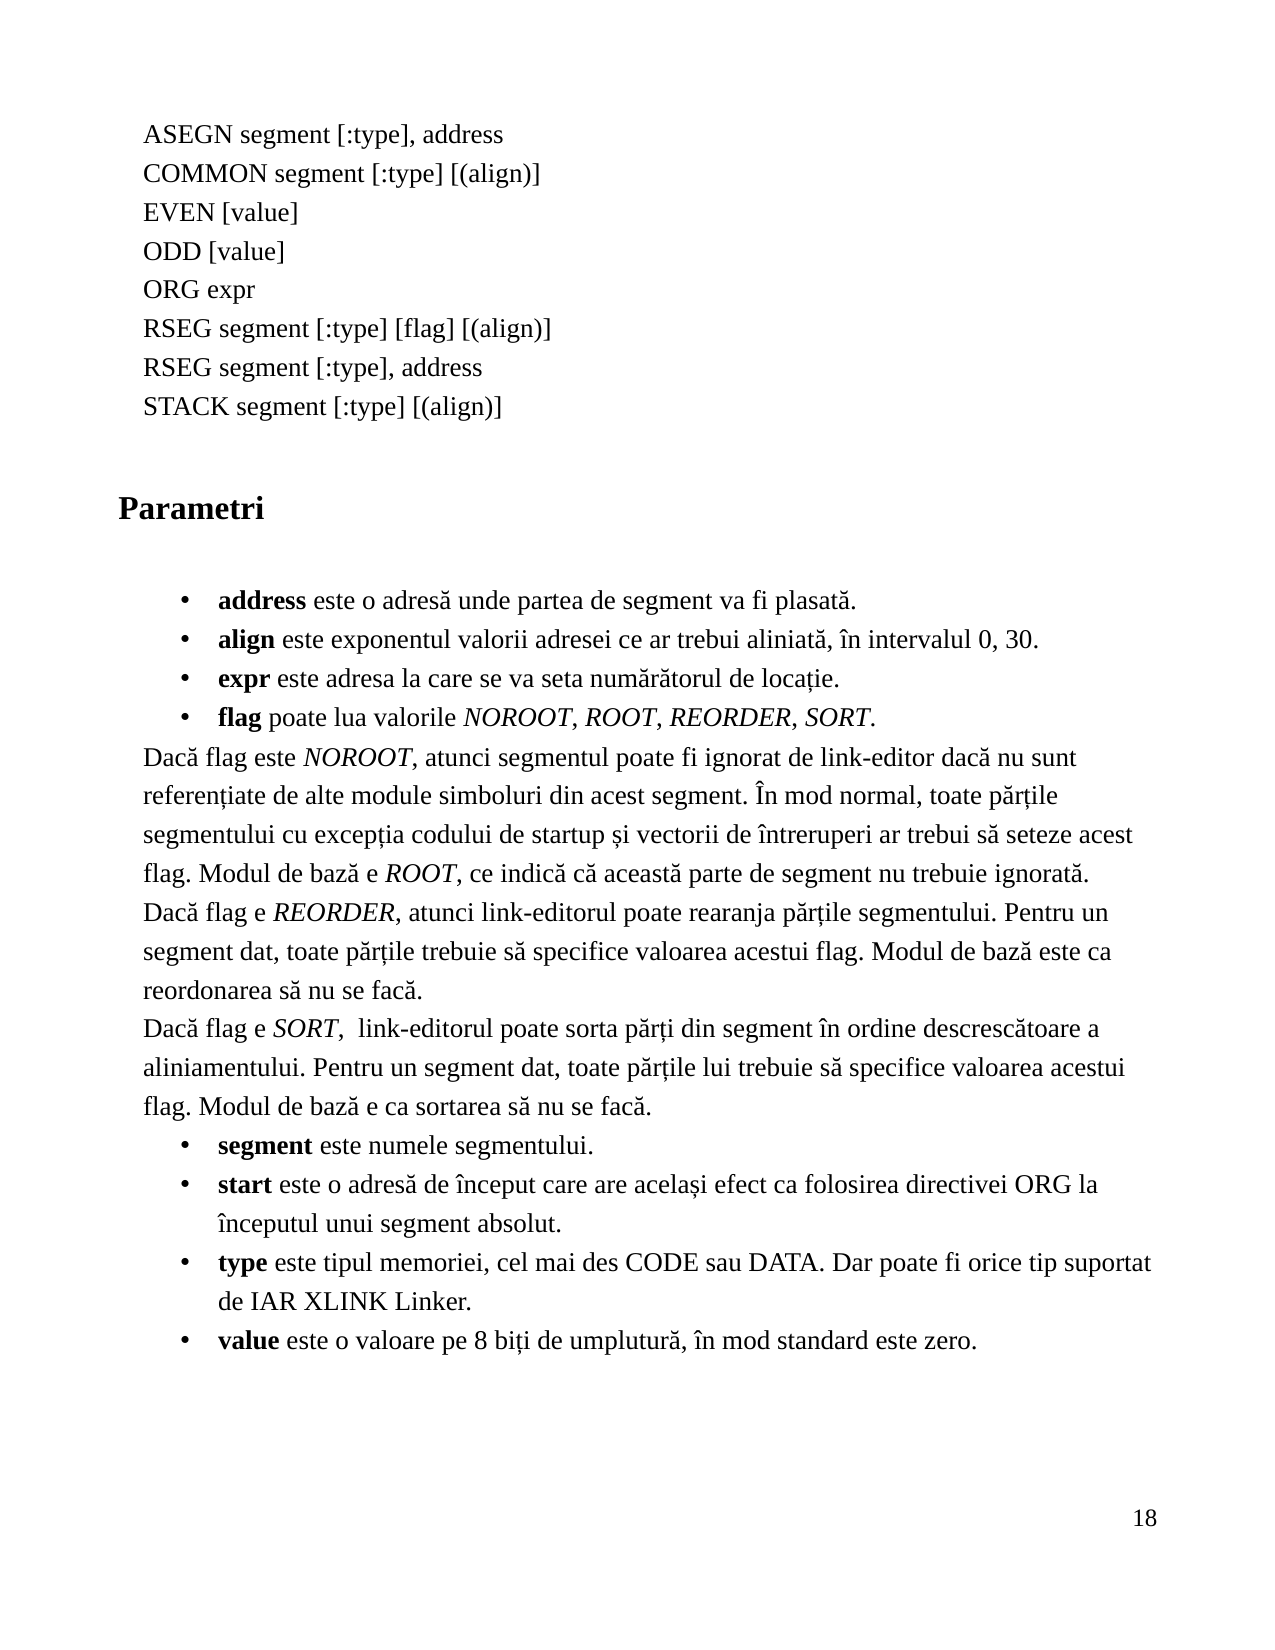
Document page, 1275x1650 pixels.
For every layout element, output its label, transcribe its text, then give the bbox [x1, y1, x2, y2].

list align este exponentul valorii adresei ce ar trebui aliniată, în intervalul 0, 30. [180, 623, 1157, 655]
list segment este numele segmentului. [180, 1129, 1157, 1160]
text Dacă flag e REORDER, atunci link-editorul poate rearanja părțile segmentului. Pentru un segment dat, toate părțile trebuie să specifice valoarea acestui flag. Modul de bază este ca reordonarea să nu se facă. [143, 896, 1157, 1005]
subtitle Parametri [118, 489, 1157, 527]
text EVEN [value] [143, 196, 1157, 227]
text Dacă flag e SORT, link-editorul poate sorta părți din segment în ordine descrescătoare a aliniamentului. Pentru un segment dat, toate părțile lui trebuie să specifice valoarea acestui flag. Modul de bază e ca sortarea să nu se facă. [143, 1013, 1157, 1121]
text ODD [value] [143, 235, 1157, 266]
list expr este adresa la care se va seta numărătorul de locație. [180, 662, 1157, 694]
text ASEGN segment [:type], address [143, 118, 1157, 149]
text ORG expr [143, 273, 1157, 305]
text Dacă flag este NOROOT, atunci segmentul poate fi ignorat de link-editor dacă nu sunt referențiate de alte module simboluri din acest segment. În mod normal, toate părțile segmentului cu excepția codului de startup și vectorii de întreruperi ar trebui să seteze acest flag. Modul de bază e ROOT, ce indică că această parte de segment nu trebuie ignorată. [143, 741, 1157, 888]
list start este o adresă de început care are același efect ca folosirea directivei ORG la începutul unui segment absolut. [180, 1168, 1157, 1238]
text RSEG segment [:type], address [143, 351, 1157, 382]
list flag poate lua valorile NOROOT, ROOT, REORDER, SORT. [180, 702, 1157, 733]
list address este o adresă unde partea de segment va fi plasată. [180, 584, 1157, 616]
list type este tipul memoriei, cel mai des CODE sau DATA. Dar poate fi orice tip suportat de IAR XLINK Linker. [180, 1246, 1157, 1316]
list value este o valoare pe 8 biți de umplutură, în mod standard este zero. [180, 1324, 1157, 1355]
text RSEG segment [:type] [flag] [(align)] [143, 312, 1157, 343]
text COMMON segment [:type] [(align)] [143, 157, 1157, 188]
text STACK segment [:type] [(align)] [143, 390, 1157, 421]
